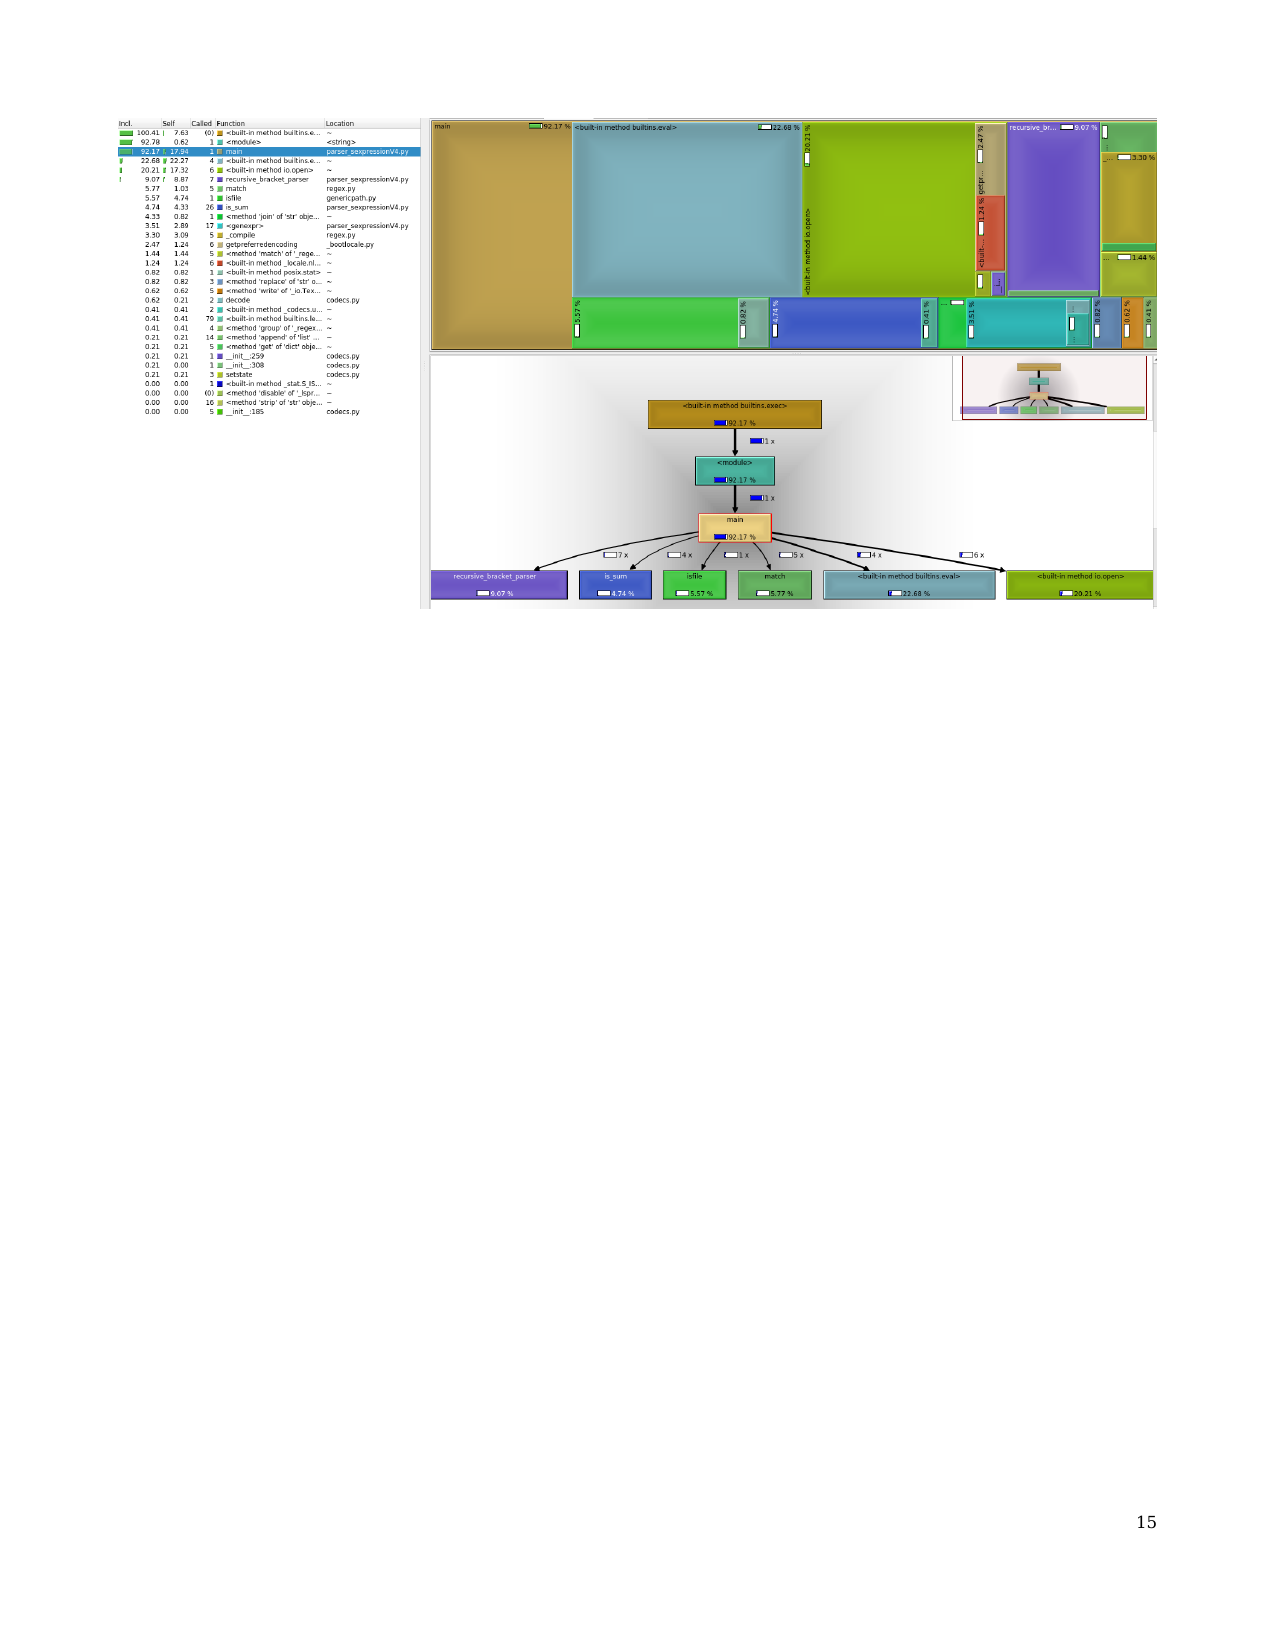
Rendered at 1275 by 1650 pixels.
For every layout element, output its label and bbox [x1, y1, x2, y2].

picture [118, 118, 1157, 609]
